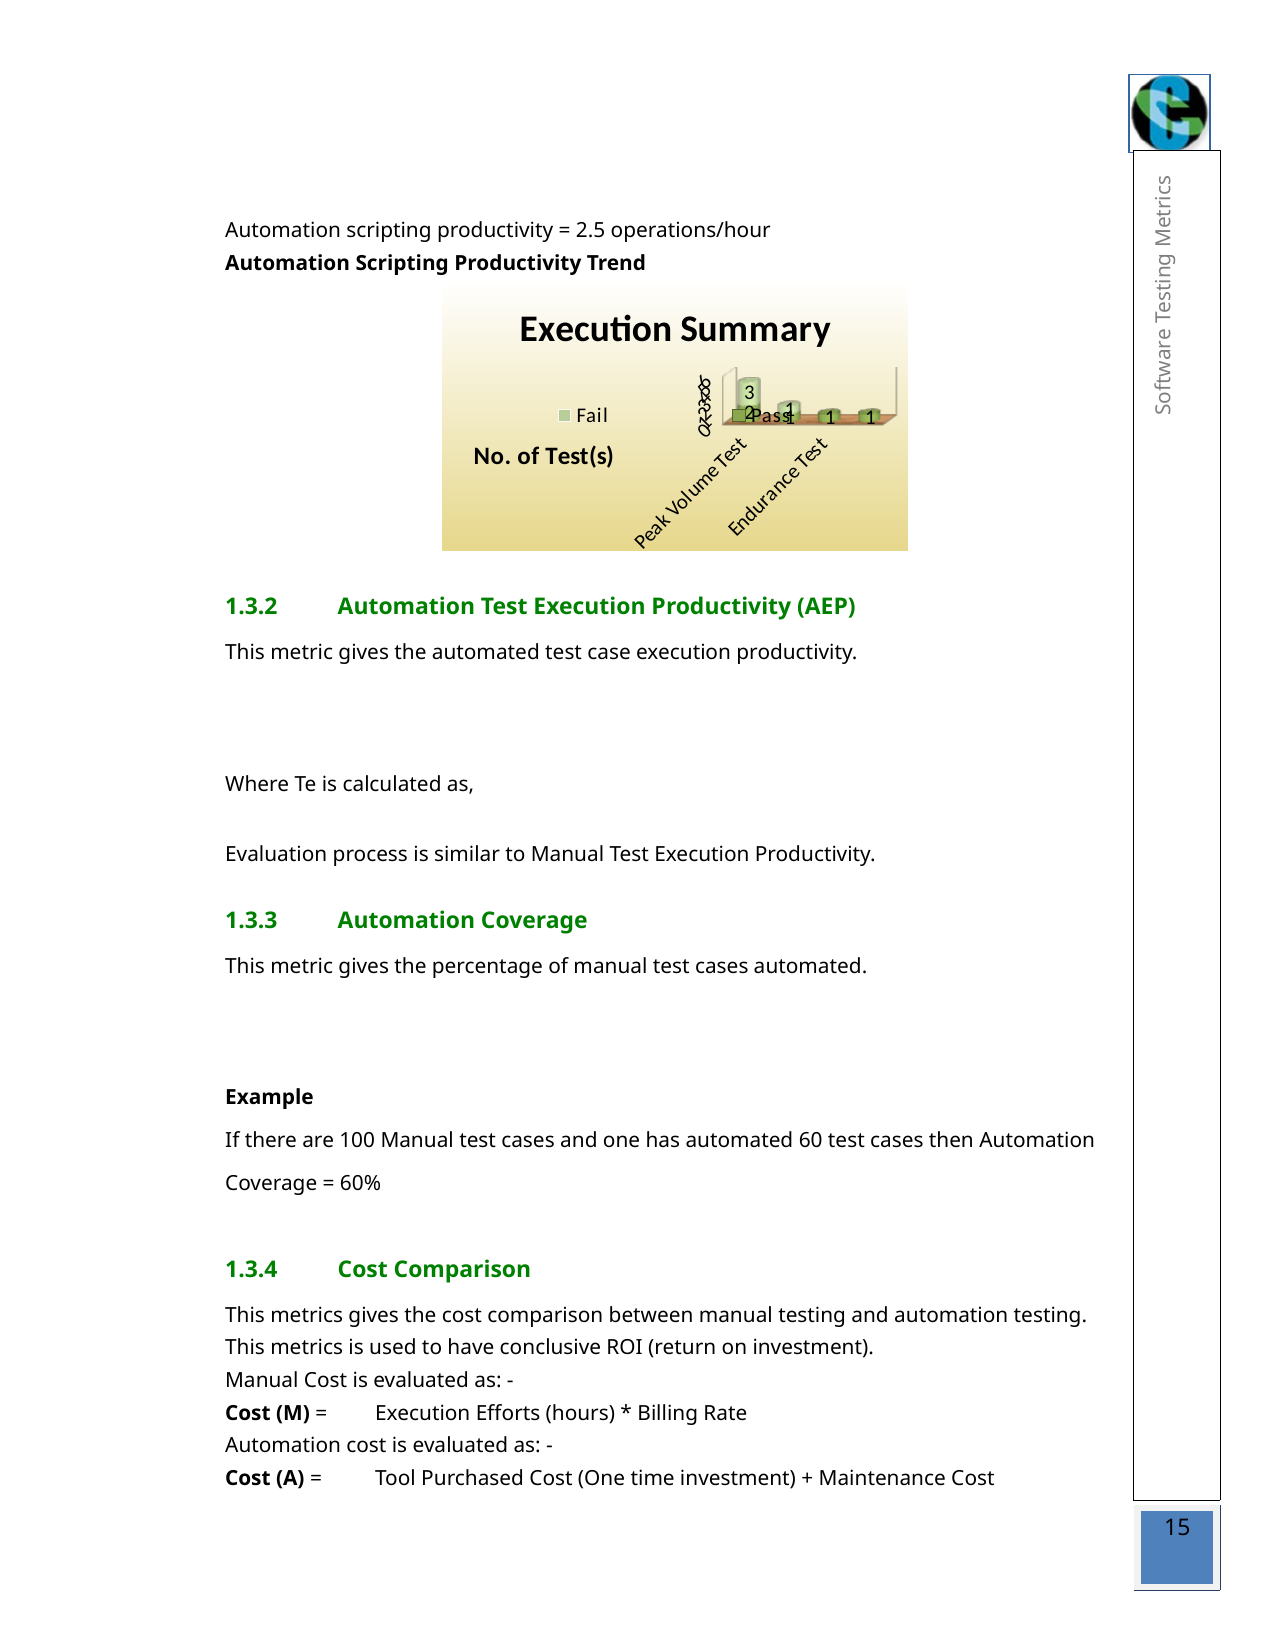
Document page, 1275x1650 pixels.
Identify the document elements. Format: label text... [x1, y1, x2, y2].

text Where Te is calculated as, [225, 669, 1125, 798]
subtitle Cost Comparison [225, 1253, 1125, 1284]
text This metric gives the automated test case execution productivity. [225, 637, 1125, 665]
text Cost (A) = Tool Purchased Cost (One time investment) + Maintenance Cost [225, 1463, 1125, 1491]
subtitle Automation Test Execution Productivity (AEP) [225, 590, 1125, 621]
picture [1130, 75, 1209, 152]
subtitle Automation Coverage [225, 904, 1125, 936]
text This metrics gives the cost comparison between manual testing and automation testing. This metrics is used to have conclusive ROI (return on investment). [225, 1300, 1113, 1361]
text Automation cost is evaluated as: - [225, 1430, 1113, 1459]
text Automation Scripting Productivity Trend [150, 248, 1125, 276]
text Manual Cost is evaluated as: - [150, 1365, 1125, 1393]
text Evaluation process is similar to Manual Test Execution Productivity. [225, 839, 1113, 868]
text Example [225, 1082, 1125, 1111]
text If there are 100 Manual test cases and one has automated 60 test cases then Automation Coverage = 60% [225, 1125, 1113, 1196]
text Cost (M) = Execution Efforts (hours) * Billing Rate [150, 1398, 1125, 1426]
text Automation scripting productivity = 2.5 operations/hour [225, 215, 1125, 244]
text This metric gives the percentage of manual test cases automated. [225, 951, 1125, 980]
